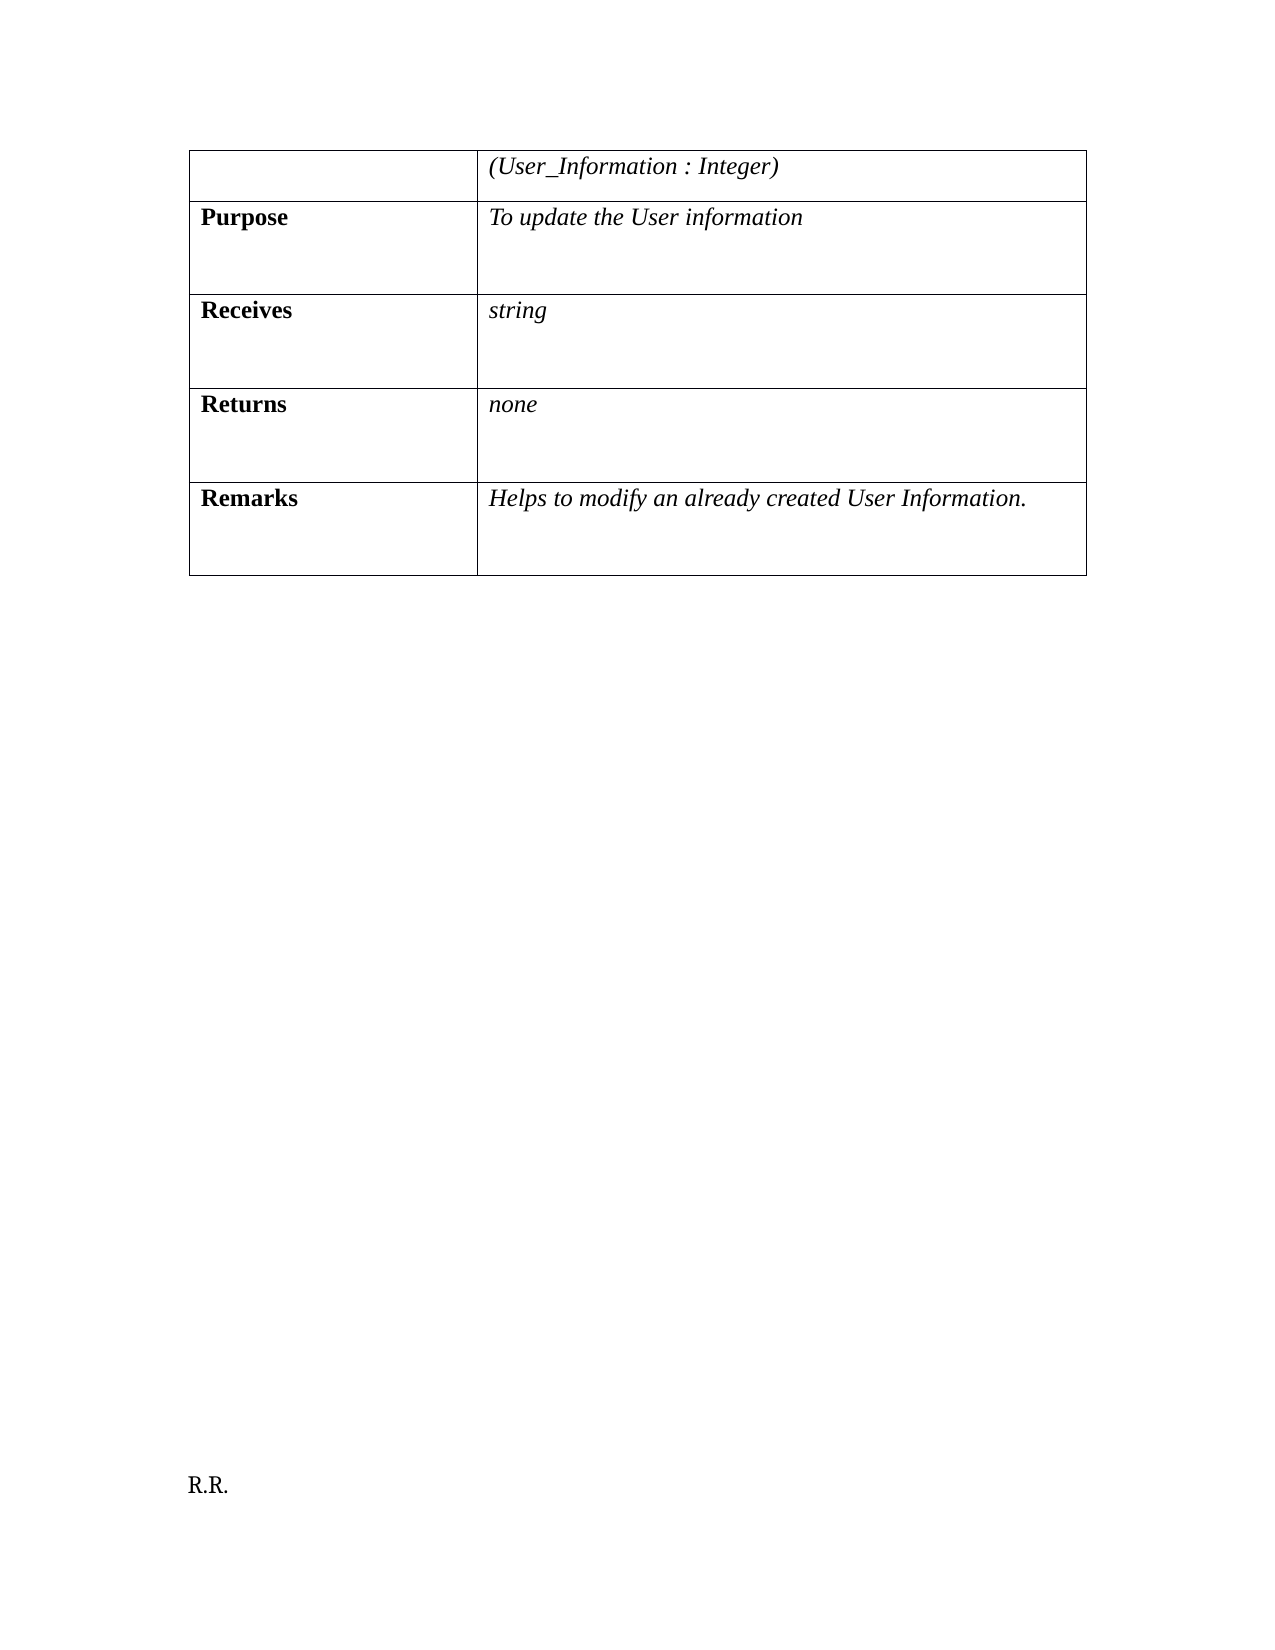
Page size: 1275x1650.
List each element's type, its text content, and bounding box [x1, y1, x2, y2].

table_cell Returns [190, 389, 477, 482]
table_header [190, 151, 477, 201]
table_cell string [478, 295, 1086, 388]
table_cell Helps to modify an already created User Information. [478, 483, 1086, 575]
table_cell To update the User information [478, 202, 1086, 294]
table_cell Remarks [190, 483, 477, 575]
table_cell Receives [190, 295, 477, 388]
table_cell Purpose [190, 202, 477, 294]
table_header (User_Information : Integer) [478, 151, 1086, 201]
table_cell none [478, 389, 1086, 482]
